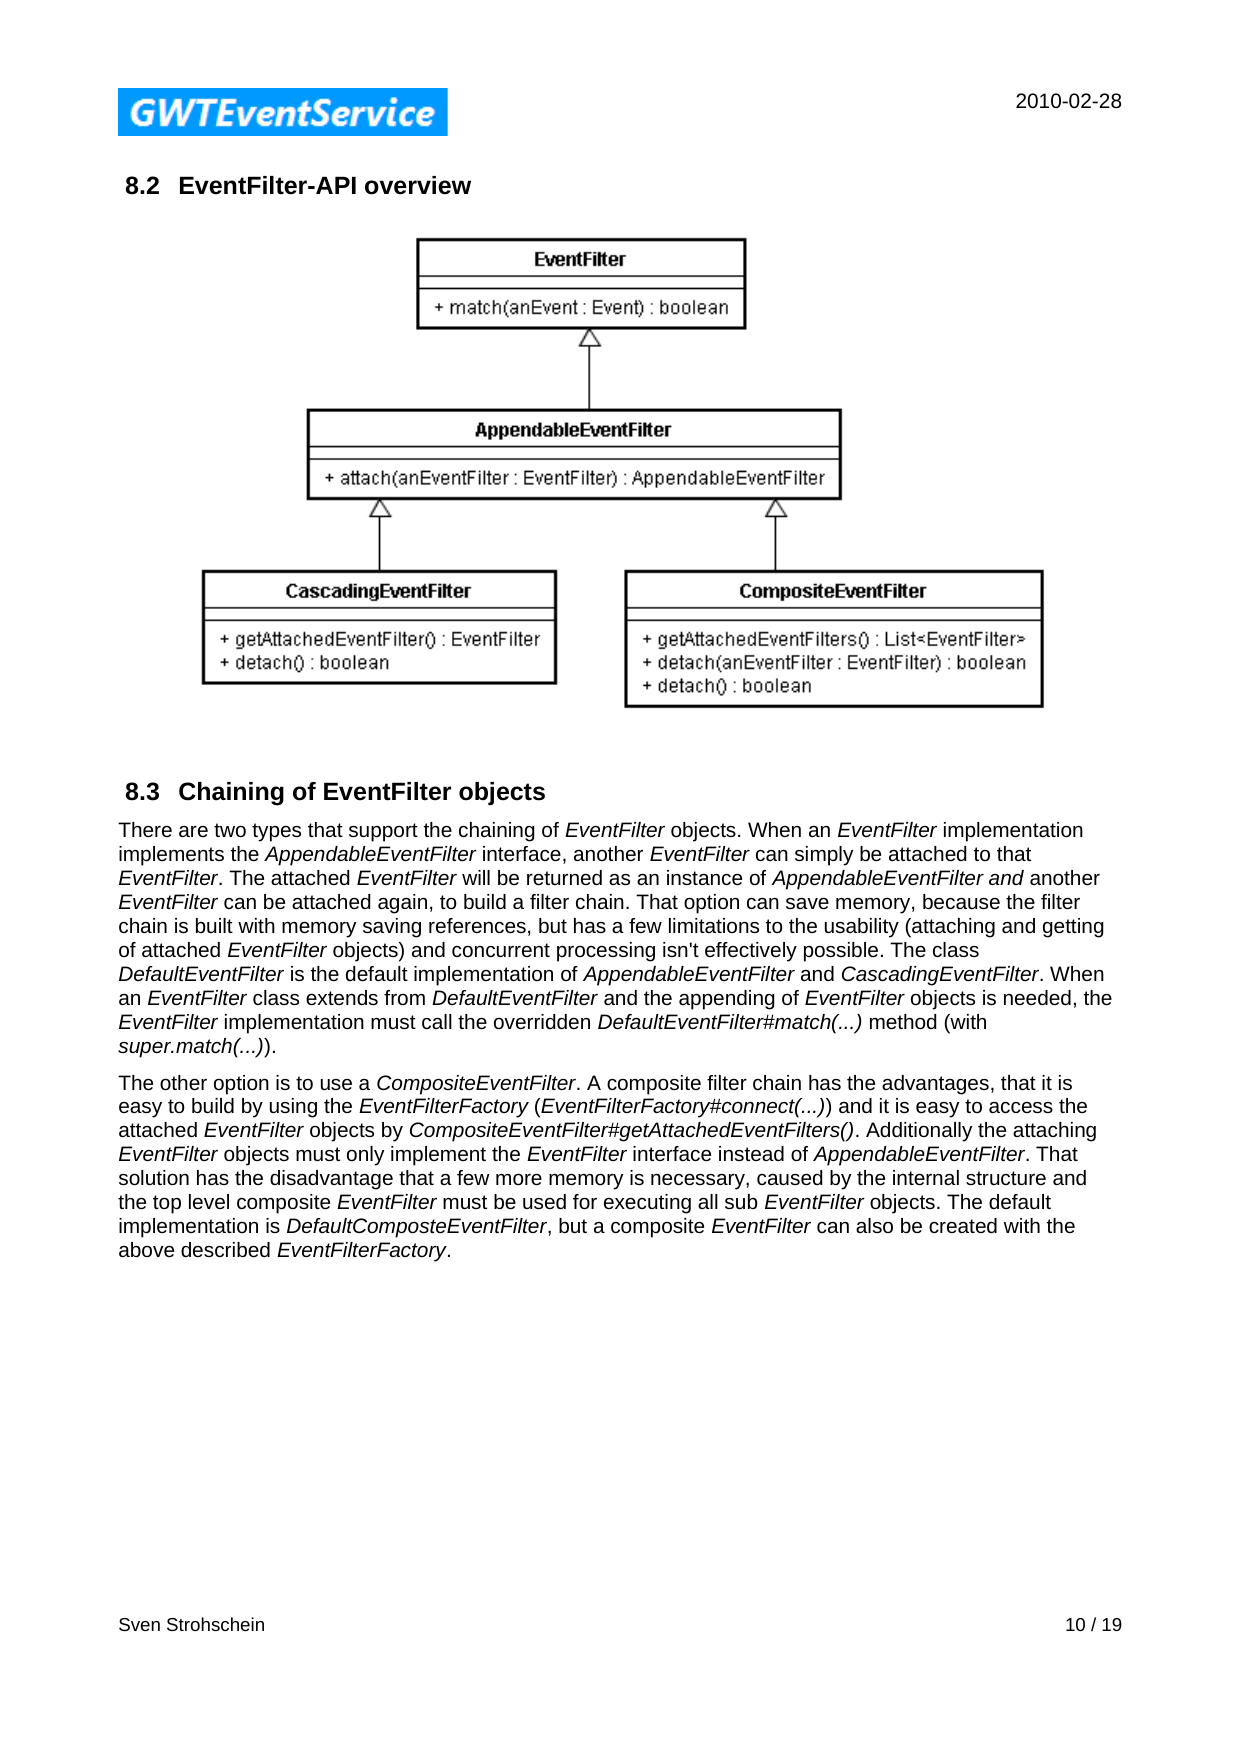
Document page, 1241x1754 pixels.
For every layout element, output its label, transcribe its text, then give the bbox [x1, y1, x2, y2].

text The other option is to use a CompositeEventFilter. A composite filter chain has the advantages, that it is easy to build by using the EventFilterFactory (EventFilterFactory#connect(...)) and it is easy to access the attached EventFilter objects by CompositeEventFilter#getAttachedEventFilters(). Additionally the attaching EventFilter objects must only implement the EventFilter interface instead of AppendableEventFilter. That solution has the disadvantage that a few more memory is necessary, caused by the internal structure and the top level composite EventFilter must be used for executing all sub EventFilter objects. The default implementation is DefaultComposteEventFilter, but a composite EventFilter can also be created with the above described EventFilterFactory. [118, 1070, 1122, 1262]
subtitle Chaining of EventFilter objects [118, 777, 1122, 806]
picture [118, 88, 448, 136]
text There are two types that support the chaining of EventFilter objects. When an EventFilter implementation implements the AppendableEventFilter interface, another EventFilter can simply be attached to that EventFilter. The attached EventFilter will be returned as an instance of AppendableEventFilter and another EventFilter can be attached again, to build a filter chain. That option can save memory, because the filter chain is built with memory saving references, but has a few limitations to the usability (attaching and getting of attached EventFilter objects) and concurrent processing isn't effectively possible. The class DefaultEventFilter is the default implementation of AppendableEventFilter and CascadingEventFilter. When an EventFilter class extends from DefaultEventFilter and the appending of EventFilter objects is needed, the EventFilter implementation must call the overridden DefaultEventFilter#match(...) method (with super.match(...)). [118, 818, 1122, 1058]
subtitle EventFilter-API overview [118, 171, 1122, 200]
